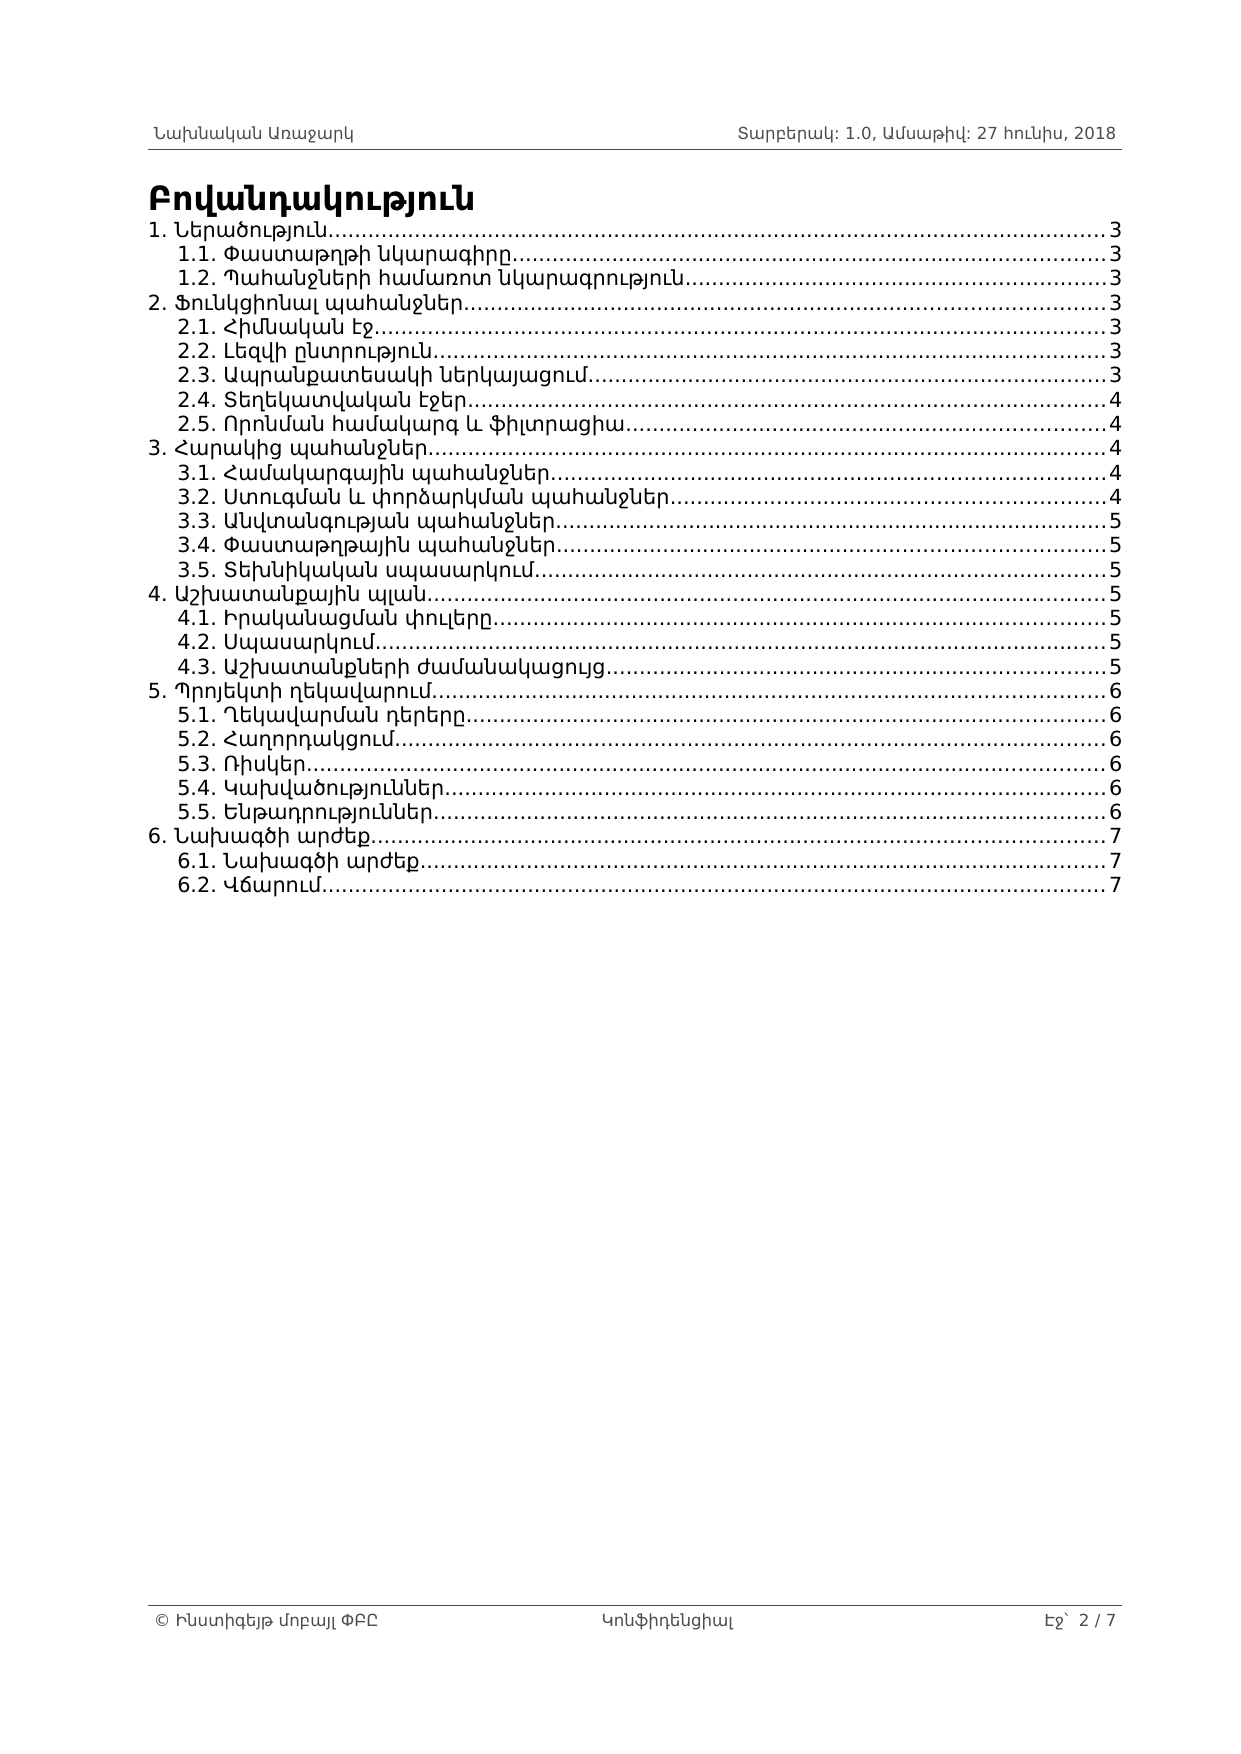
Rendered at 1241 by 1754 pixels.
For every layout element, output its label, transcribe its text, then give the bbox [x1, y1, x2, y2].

text 4.2. Սպասարկում 5 [177, 630, 1122, 655]
text 3.5. Տեխնիկական սպասարկում 5 [177, 558, 1122, 582]
text 2.5. Որոնման համակարգ և ֆիլտրացիա 4 [177, 412, 1122, 436]
text 1. Ներածություն 3 [148, 218, 1122, 242]
text 3.4. Փաստաթղթային պահանջներ 5 [177, 533, 1122, 558]
text 6.1. Նախագծի արժեք 7 [177, 849, 1122, 873]
text 5.4. Կախվածություններ 6 [177, 776, 1122, 800]
text 5. Պրոյեկտի ղեկավարում 6 [148, 679, 1122, 703]
text 3. Հարակից պահանջներ 4 [148, 436, 1122, 461]
text 3.3. Անվտանգության պահանջներ 5 [177, 509, 1122, 533]
text 2.3. Ապրանքատեսակի ներկայացում 3 [177, 363, 1122, 388]
text 2.1. Հիմնական էջ 3 [177, 315, 1122, 339]
text 3.1. Համակարգային պահանջներ 4 [177, 461, 1122, 485]
text 2. Ֆունկցիոնալ պահանջներ 3 [148, 291, 1122, 315]
text 3.2. Ստուգման և փորձարկման պահանջներ 4 [177, 485, 1122, 509]
text 1.1. Փաստաթղթի նկարագիրը 3 [177, 242, 1122, 266]
text 5.5. Ենթադրություններ 6 [177, 800, 1122, 824]
text 4.3. Աշխատանքների ժամանակացույց 5 [177, 655, 1122, 679]
text 5.2. Հաղորդակցում 6 [177, 727, 1122, 752]
text 5.3. Ռիսկեր 6 [177, 752, 1122, 776]
text 2.4. Տեղեկատվական էջեր 4 [177, 388, 1122, 412]
subtitle Բովանդակություն [148, 179, 1122, 218]
text 5.1. Ղեկավարման դերերը 6 [177, 703, 1122, 727]
text 6. Նախագծի արժեք 7 [148, 824, 1122, 849]
text 1.2. Պահանջների համառոտ նկարագրություն 3 [177, 266, 1122, 291]
text 2.2. Լեզվի ընտրություն 3 [177, 339, 1122, 363]
text 4.1. Իրականացման փուլերը 5 [177, 606, 1122, 630]
text 6.2. Վճարում 7 [177, 873, 1122, 897]
text 4. Աշխատանքային պլան 5 [148, 582, 1122, 606]
